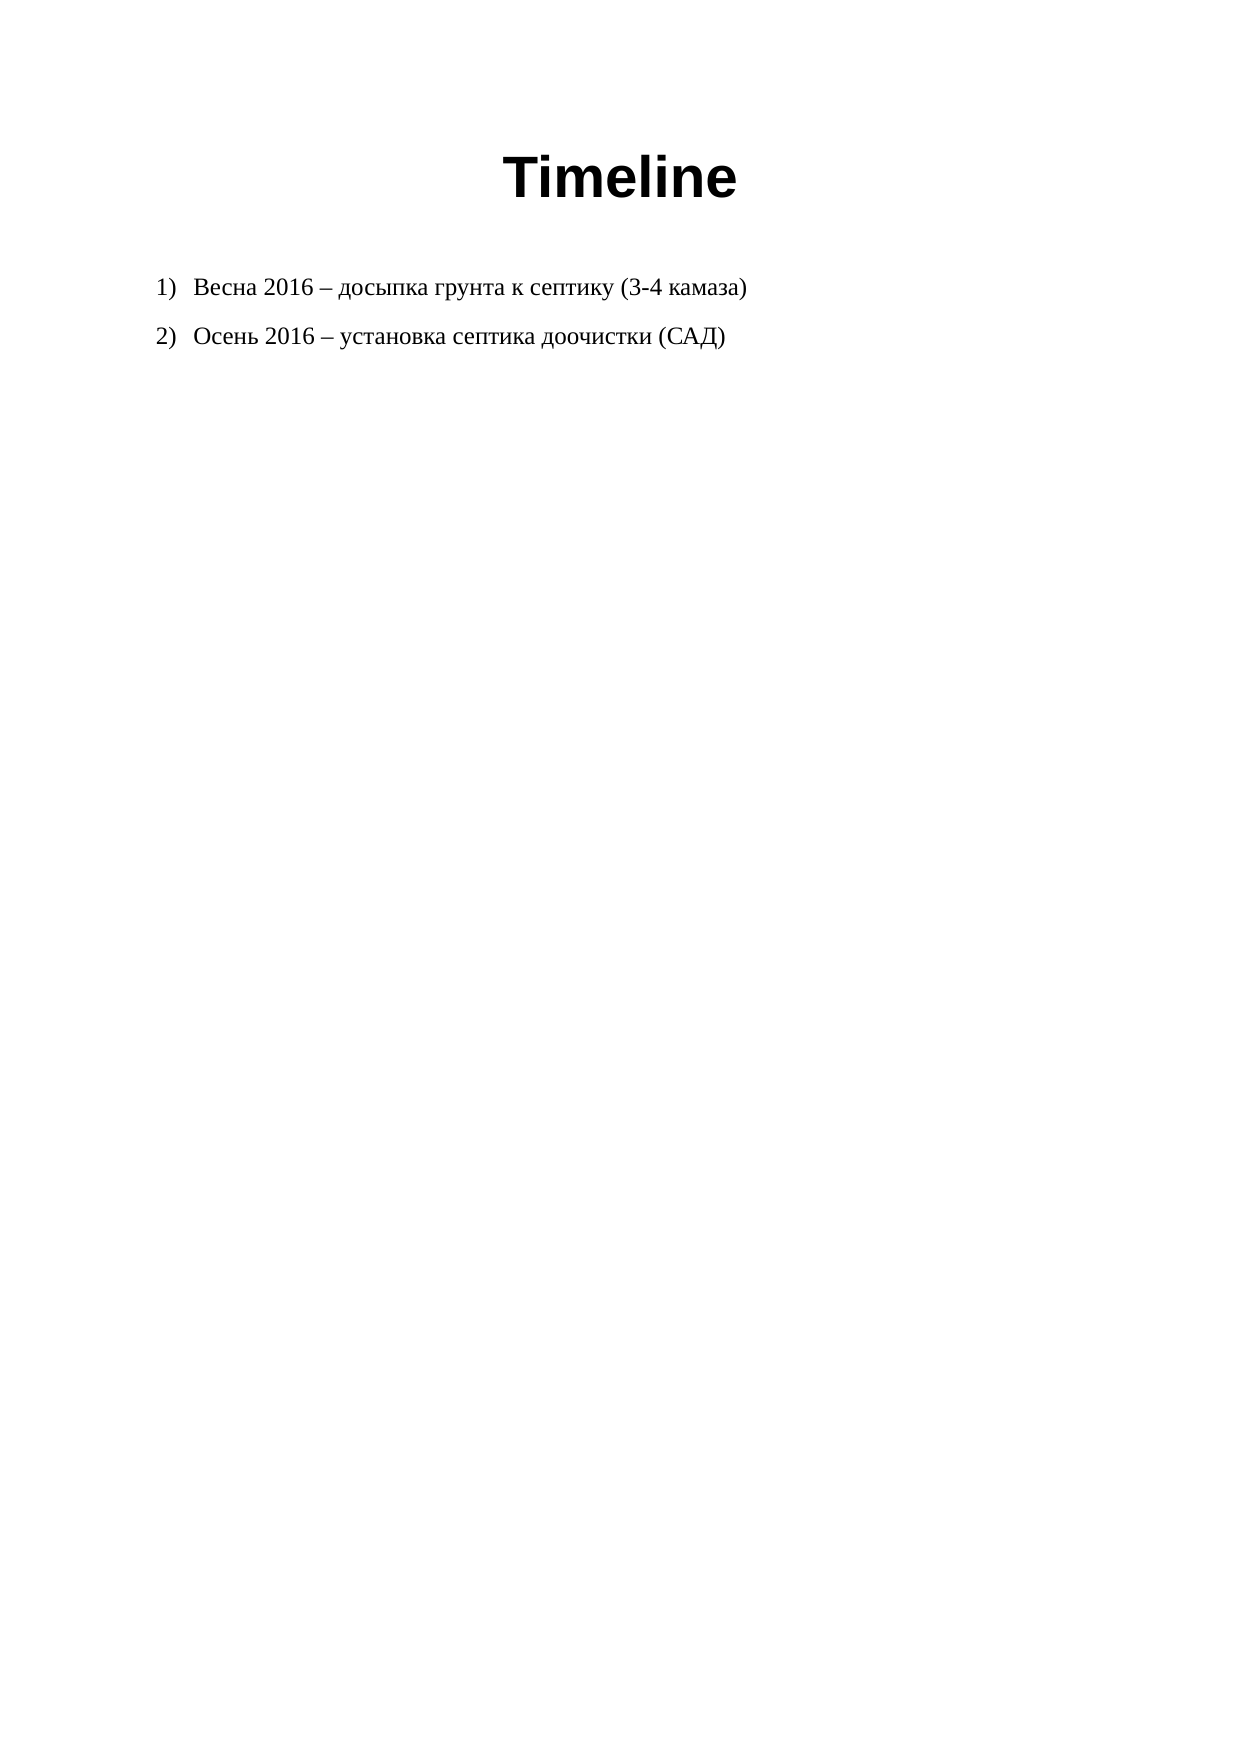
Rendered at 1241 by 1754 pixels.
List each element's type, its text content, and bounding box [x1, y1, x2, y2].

list Весна 2016 – досыпка грунта к септику (3-4 камаза) [156, 272, 1122, 301]
list Осень 2016 – установка септика доочистки (САД) [156, 321, 1122, 349]
title Timeline [118, 143, 1122, 210]
